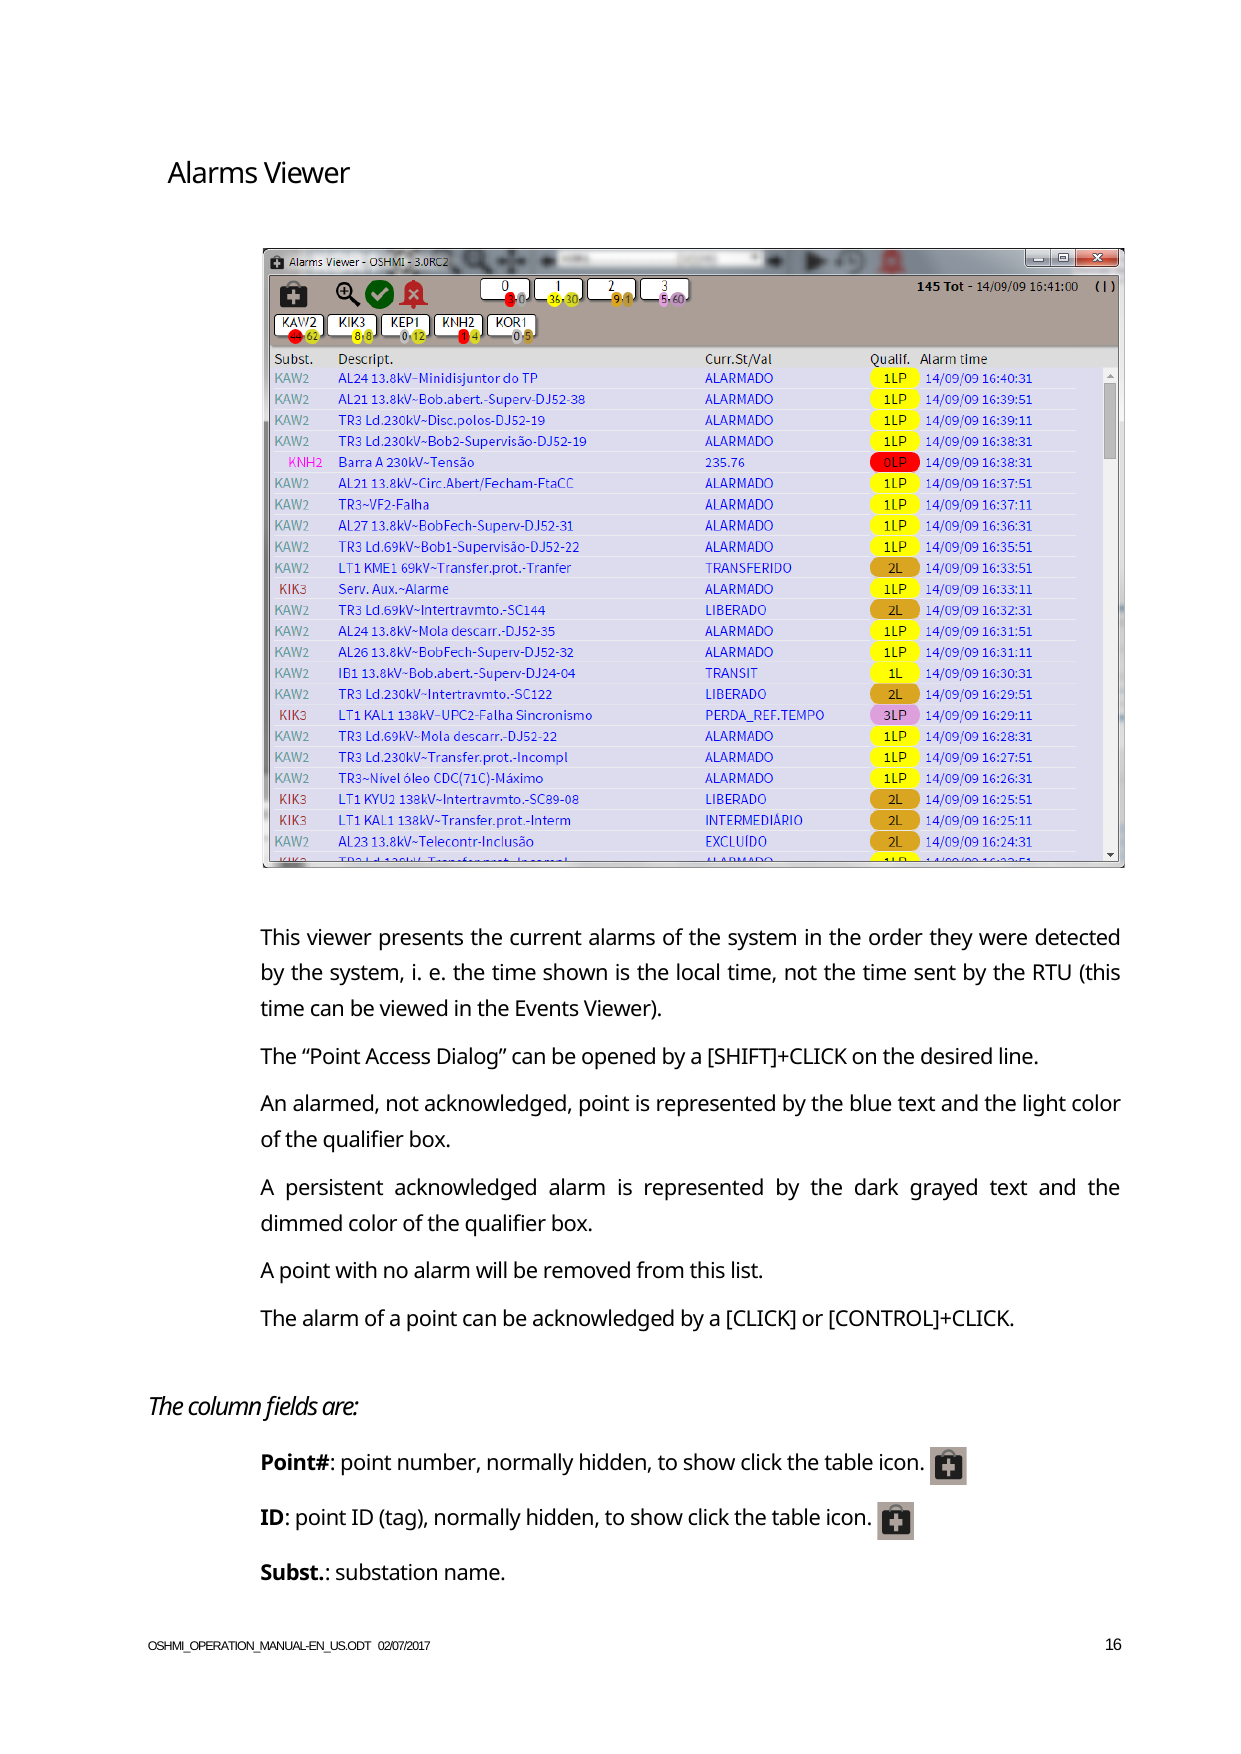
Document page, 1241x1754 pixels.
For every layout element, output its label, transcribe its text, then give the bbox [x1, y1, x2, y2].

text [914, 1502, 1122, 1539]
picture [262, 248, 1125, 868]
picture [930, 1447, 967, 1485]
picture [877, 1502, 914, 1540]
text The alarm of a point can be acknowledged by a [CLICK] or [CONTROL]+CLICK. [260, 1303, 1122, 1333]
text [967, 1447, 1122, 1484]
subtitle The column fields are: [148, 1388, 1122, 1422]
text An alarmed, not acknowledged, point is represented by the blue text and the light color of the qualifier box. [260, 1088, 1122, 1154]
text The “Point Access Dialog” can be opened by a [SHIFT]+CLICK on the desired line. [260, 1041, 1122, 1070]
text Subst.: substation name. [260, 1557, 1122, 1587]
text A persistent acknowledged alarm is represented by the dark grayed text and the dimmed color of the qualifier box. [260, 1172, 1122, 1237]
text ID: point ID (tag), normally hidden, to show click the table icon. [260, 1502, 877, 1539]
subtitle Alarms Viewer [161, 146, 1122, 211]
text A point with no alarm will be removed from this list. [260, 1255, 1122, 1285]
text This viewer presents the current alarms of the system in the order they were detected by the system, i. e. the time shown is the local time, not the time sent by the RTU (this time can be viewed in the Events Viewer). [260, 921, 1122, 1023]
text Point#: point number, normally hidden, to show click the table icon. [260, 1447, 930, 1484]
